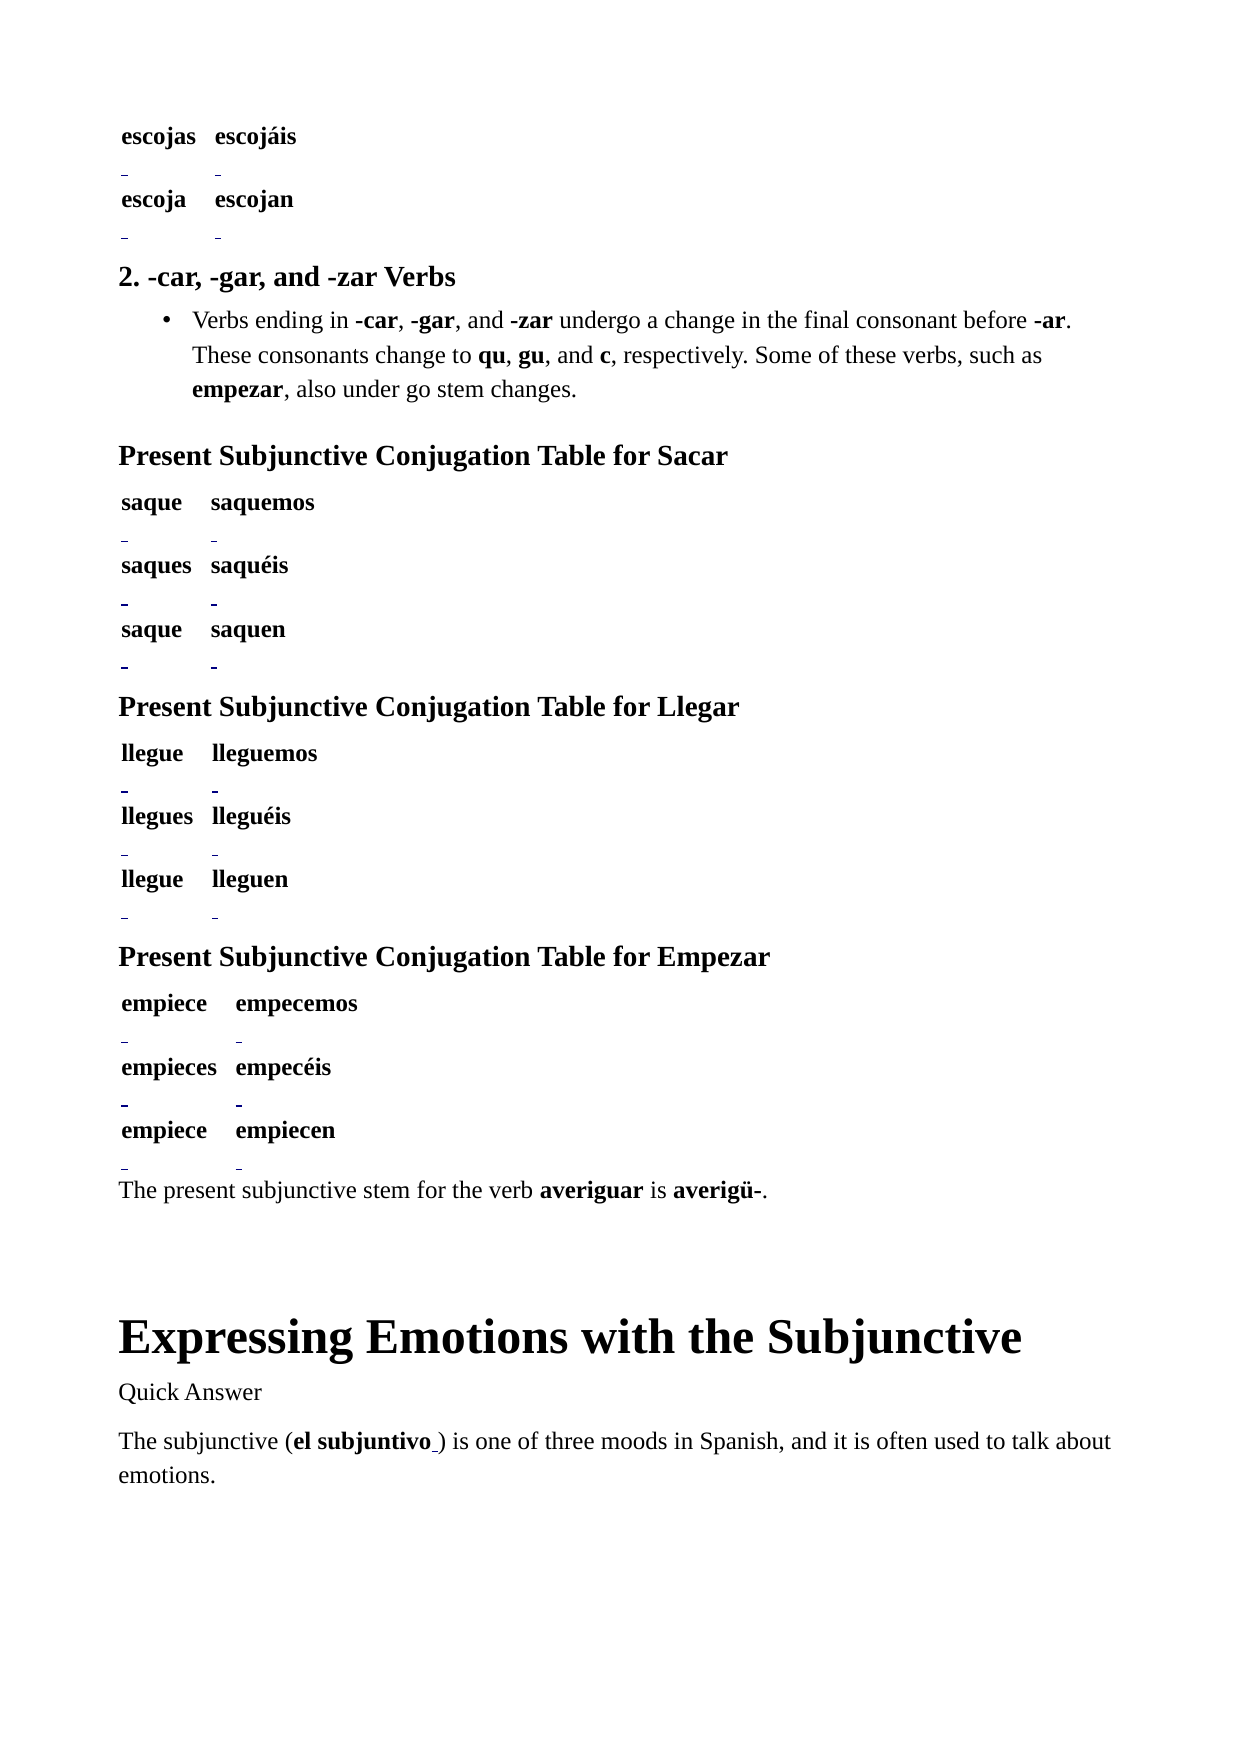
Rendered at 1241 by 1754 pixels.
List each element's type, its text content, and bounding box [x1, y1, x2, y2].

subtitle 2. -car, -gar, and -zar Verbs [118, 259, 1122, 293]
table_cell saques [118, 548, 208, 611]
table_cell empiecen [233, 1112, 376, 1175]
table_cell llegues [118, 798, 209, 861]
table_header empiece [118, 985, 232, 1049]
table_cell llegue [118, 861, 209, 925]
subtitle Present Subjunctive Conjugation Table for Sacar [118, 438, 1122, 472]
table_cell lleguen [209, 861, 336, 925]
text The present subjunctive stem for the verb averiguar is averigü-. [118, 1175, 1122, 1204]
table_header empecemos [233, 985, 376, 1049]
table_header lleguemos [209, 735, 336, 798]
table_header llegue [118, 735, 209, 798]
table_cell escojáis [212, 118, 342, 181]
subtitle Present Subjunctive Conjugation Table for Empezar [118, 939, 1122, 973]
table_cell saquéis [208, 548, 333, 611]
table_cell saquen [208, 611, 333, 674]
table_cell escojas [118, 118, 212, 181]
table_cell lleguéis [209, 798, 336, 861]
text Quick Answer [118, 1377, 1122, 1406]
table_cell empieces [118, 1049, 232, 1112]
table_cell escojan [212, 181, 342, 245]
table_cell empecéis [233, 1049, 376, 1112]
table_header saquemos [208, 484, 333, 547]
table_cell escoja [118, 181, 212, 245]
subtitle Present Subjunctive Conjugation Table for Llegar [118, 689, 1122, 722]
subtitle Expressing Emotions with the Subjunctive [118, 1307, 1122, 1364]
text The subjunctive (el subjuntivo ) is one of three moods in Spanish, and it is often used to talk about emotions. [118, 1426, 1122, 1489]
table_cell saque [118, 611, 208, 674]
list Verbs ending in -car, -gar, and -zar undergo a change in the final consonant before -ar. These consonants change to qu, gu, and c, respectively. Some of these verbs, such as empezar, also under go stem changes. [162, 305, 1122, 403]
table_header saque [118, 484, 208, 547]
table_cell empiece [118, 1112, 232, 1175]
